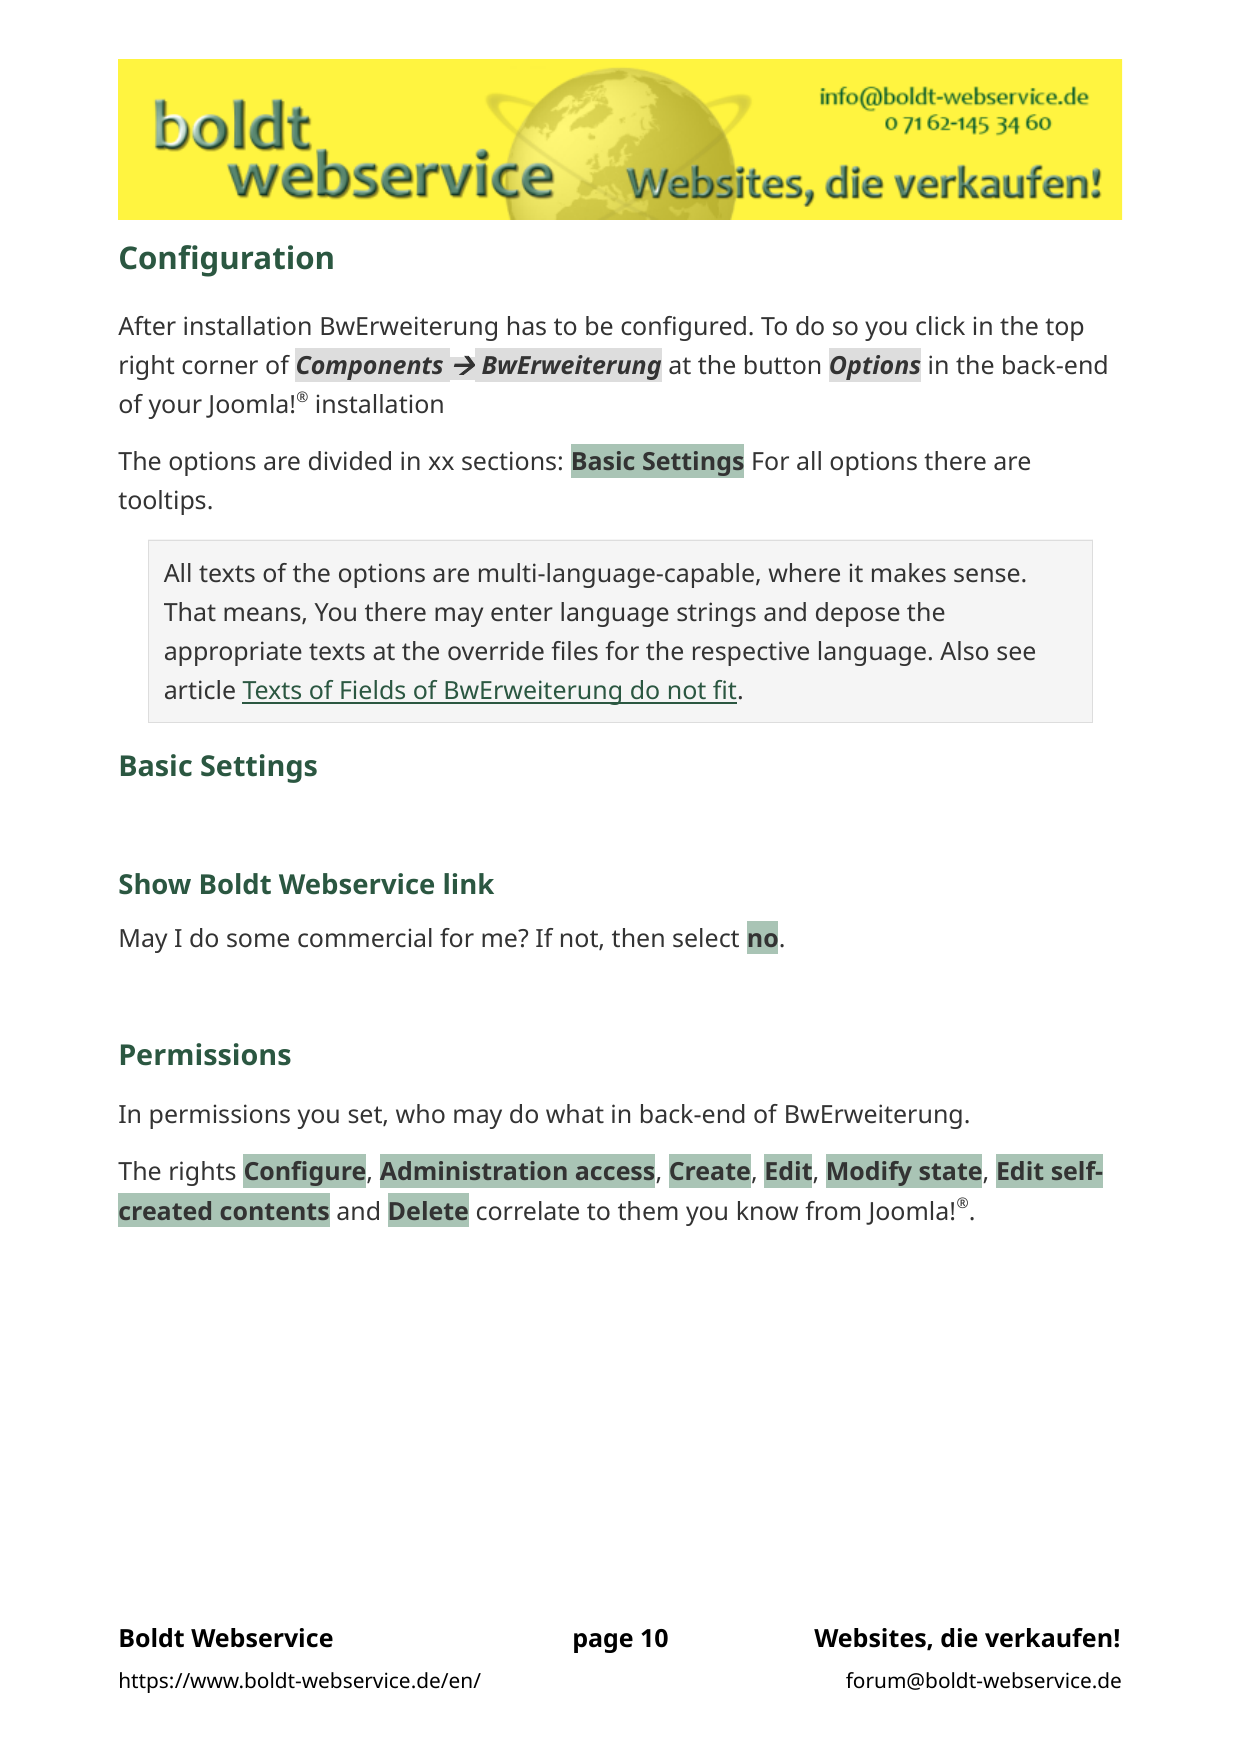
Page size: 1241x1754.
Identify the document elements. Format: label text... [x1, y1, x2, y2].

picture [118, 59, 1123, 220]
text The rights Configure, Administration access, Create, Edit, Modify state, Edit self-created contents and Delete correlate to them you know from Joomla!®. [118, 1154, 1122, 1227]
text In permissions you set, who may do what in back-end of BwErweiterung. [118, 1097, 1122, 1131]
subtitle Permissions [118, 1034, 1122, 1073]
subtitle Basic Settings [118, 746, 1122, 785]
text May I do some commercial for me? If not, then select no. [118, 921, 747, 954]
text After installation BwErweiterung has to be configured. To do so you click in the top right corner of Components  BwErweiterung at the button Options in the back-end of your Joomla!® installation [118, 308, 1122, 421]
text All texts of the options are multi-language-capable, where it makes sense. That means, You there may enter language strings and depose the appropriate texts at the override files for the respective language. Also see article Texts of Fields of BwErweiterung do not fit. [149, 541, 1092, 722]
subtitle Configuration [118, 236, 1122, 279]
subtitle Show Boldt Webservice link [118, 865, 1122, 903]
text May I do some commercial for me? If not, then select no. [778, 921, 1122, 954]
text The options are divided in xx sections: Basic Settings For all options there are tooltips. [118, 443, 1122, 517]
